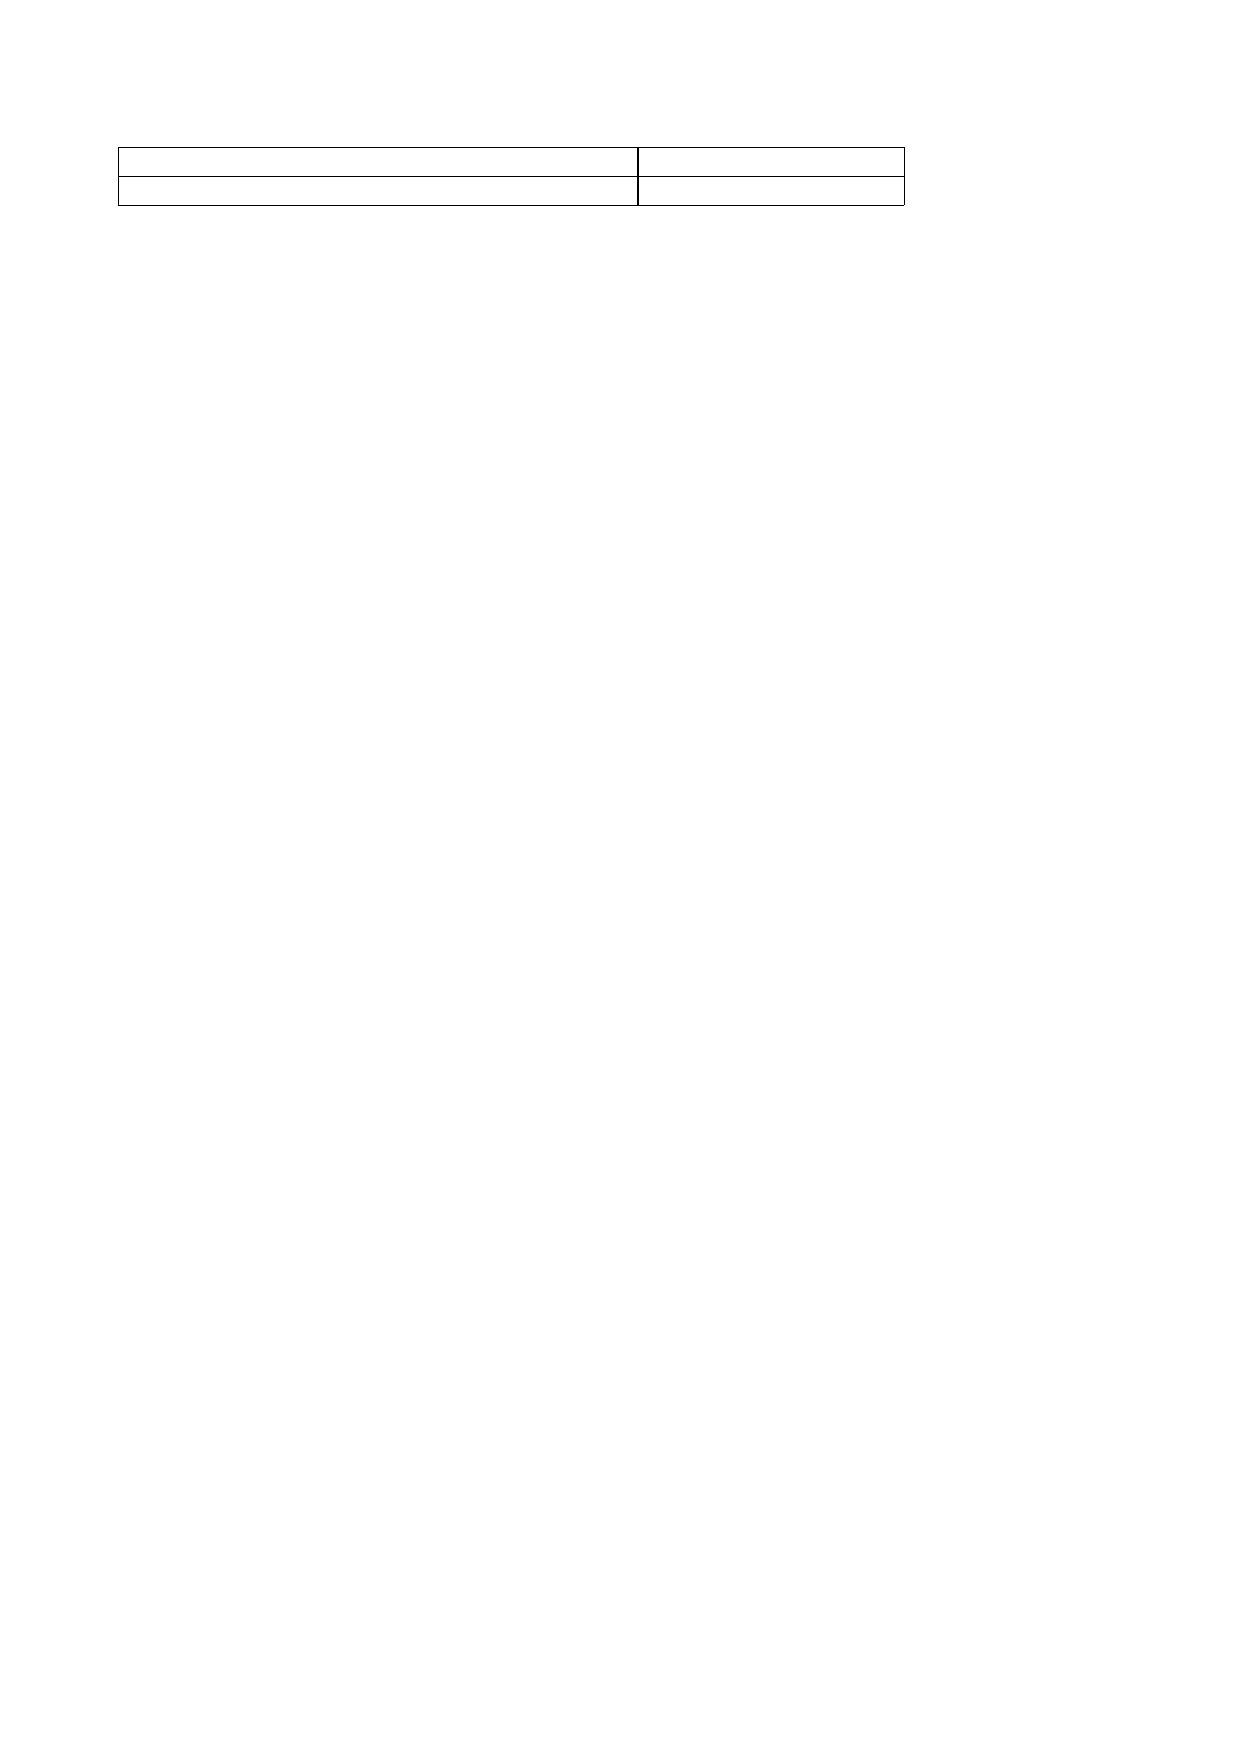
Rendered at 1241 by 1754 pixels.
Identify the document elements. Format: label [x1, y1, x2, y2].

table_header [119, 148, 637, 176]
table_header [639, 148, 904, 176]
table_cell [119, 177, 637, 205]
table_cell [639, 177, 904, 205]
